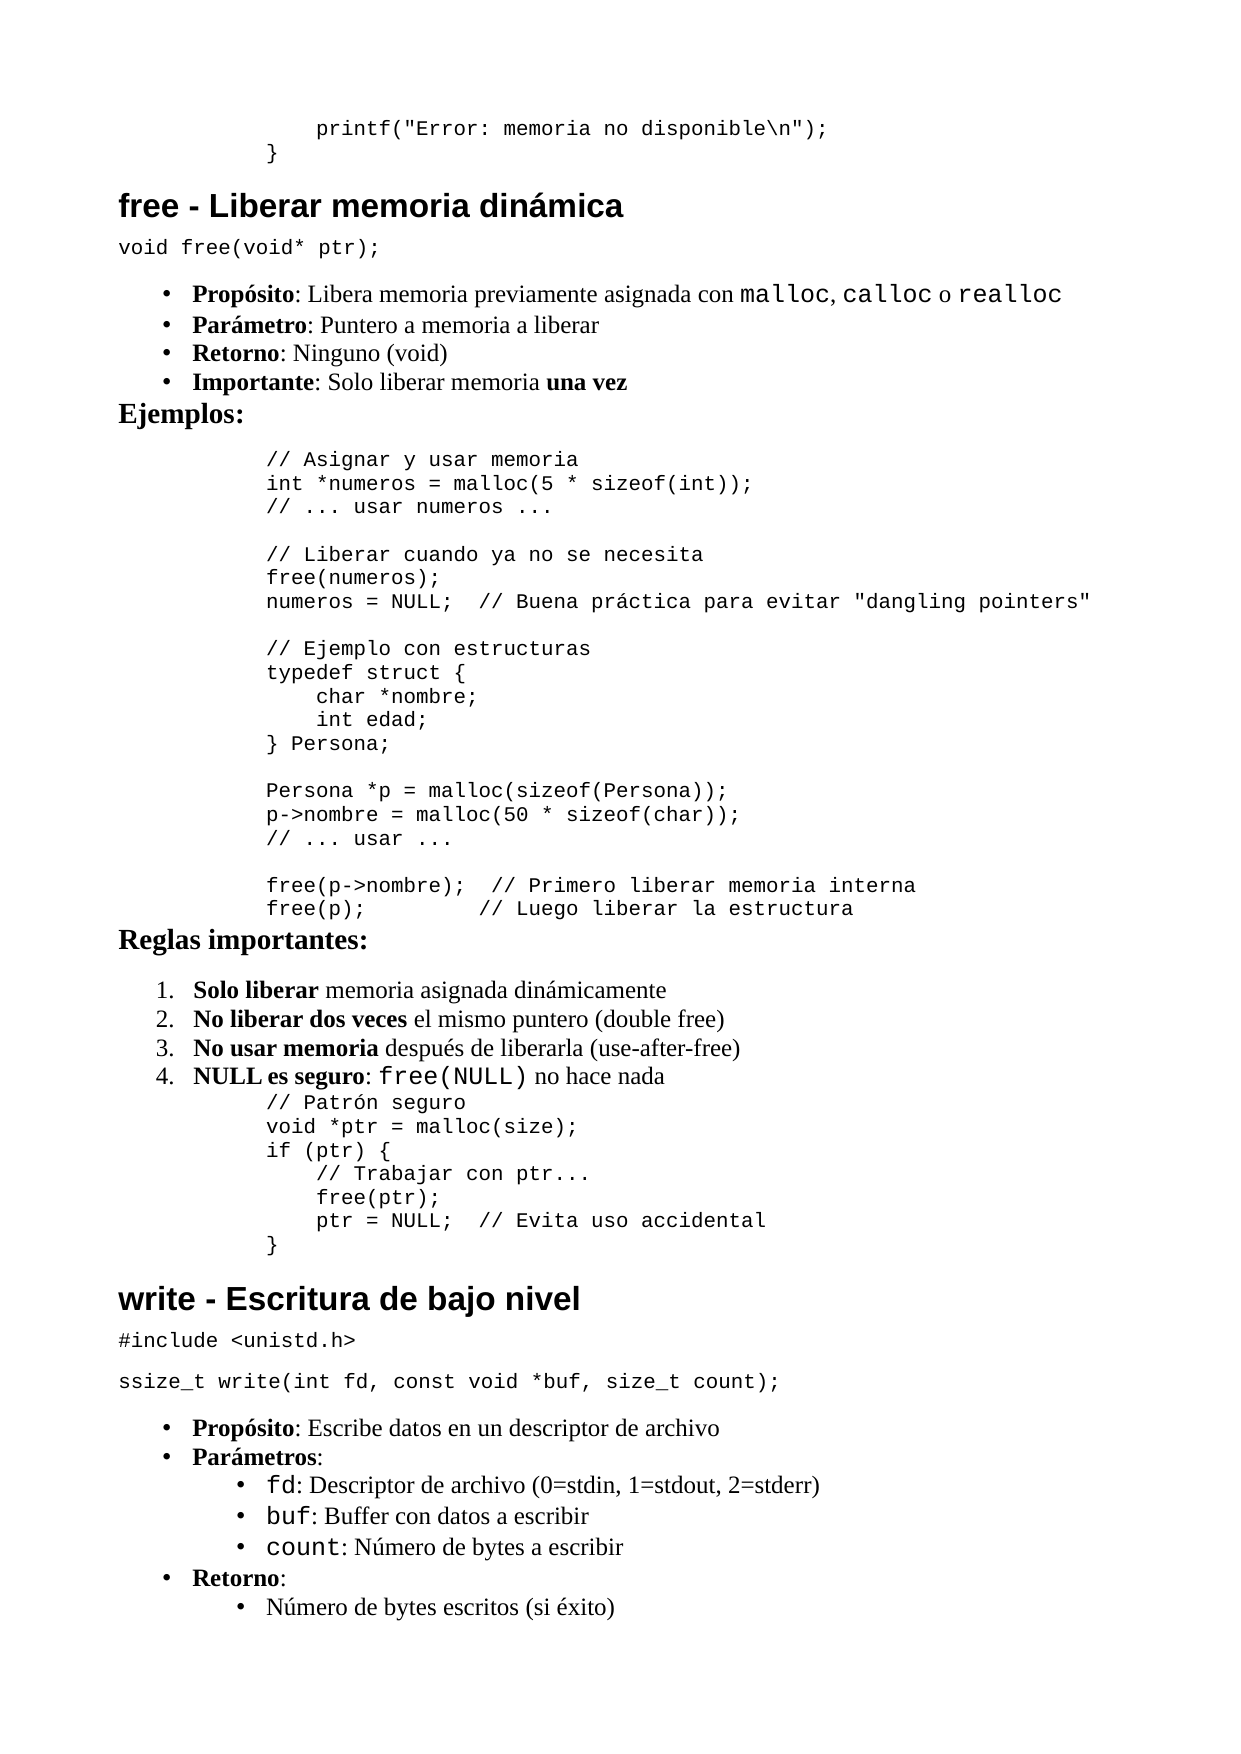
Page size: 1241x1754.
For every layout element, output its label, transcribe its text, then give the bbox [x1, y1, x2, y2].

list Solo liberar memoria asignada dinámicamente [156, 975, 1122, 1004]
text // ... usar ... [266, 827, 1122, 851]
subtitle free - Liberar memoria dinámica [118, 186, 1122, 225]
list Número de bytes escritos (si éxito) [236, 1592, 1122, 1621]
text // ... usar numeros ... [266, 496, 1122, 520]
text p->nombre = malloc(50 * sizeof(char)); [266, 804, 1122, 827]
text int *numeros = malloc(5 * sizeof(int)); [266, 473, 1122, 496]
text // Patrón seguro [266, 1092, 1122, 1116]
text // Trabajar con ptr... [266, 1163, 1122, 1187]
text free(numeros); [266, 567, 1122, 591]
text char *nombre; [266, 686, 1122, 709]
subtitle Ejemplos: [118, 396, 1122, 429]
list No liberar dos veces el mismo puntero (double free) [156, 1004, 1122, 1033]
text #include <unistd.h> [118, 1329, 1122, 1353]
text numeros = NULL; // Buena práctica para evitar "dangling pointers" [266, 591, 1122, 615]
text ssize_t write(int fd, const void *buf, size_t count); [118, 1371, 1122, 1395]
text } [266, 142, 1122, 165]
text } Persona; [266, 733, 1122, 757]
text // Ejemplo con estructuras [266, 638, 1122, 662]
list Retorno: Ninguno (void) [162, 338, 1122, 367]
list Importante: Solo liberar memoria una vez [162, 367, 1122, 396]
text free(ptr); [266, 1187, 1122, 1211]
text int edad; [266, 709, 1122, 733]
list fd: Descriptor de archivo (0=stdin, 1=stdout, 2=stderr) [236, 1471, 1122, 1501]
text typedef struct { [266, 662, 1122, 686]
list Propósito: Libera memoria previamente asignada con malloc, calloc o realloc [162, 279, 1122, 310]
text free(p->nombre); // Primero liberar memoria interna [266, 875, 1122, 898]
text ptr = NULL; // Evita uso accidental [266, 1211, 1122, 1234]
list NULL es seguro: free(NULL) no hace nada [156, 1061, 1122, 1092]
list No usar memoria después de liberarla (use-after-free) [156, 1033, 1122, 1061]
list Propósito: Escribe datos en un descriptor de archivo [162, 1413, 1122, 1442]
subtitle Reglas importantes: [118, 922, 1122, 956]
text free(p); // Luego liberar la estructura [266, 898, 1122, 922]
text printf("Error: memoria no disponible\n"); [266, 118, 1122, 142]
text void *ptr = malloc(size); [266, 1116, 1122, 1139]
text if (ptr) { [266, 1139, 1122, 1163]
list count: Número de bytes a escribir [236, 1532, 1122, 1563]
text void free(void* ptr); [118, 237, 1122, 261]
text } [266, 1234, 1122, 1258]
text Persona *p = malloc(sizeof(Persona)); [266, 780, 1122, 804]
list Retorno: [162, 1563, 1122, 1592]
subtitle write - Escritura de bajo nivel [118, 1279, 1122, 1317]
text // Liberar cuando ya no se necesita [266, 544, 1122, 567]
list buf: Buffer con datos a escribir [236, 1501, 1122, 1532]
list Parámetro: Puntero a memoria a liberar [162, 310, 1122, 338]
list Parámetros: [162, 1442, 1122, 1471]
text // Asignar y usar memoria [266, 449, 1122, 473]
